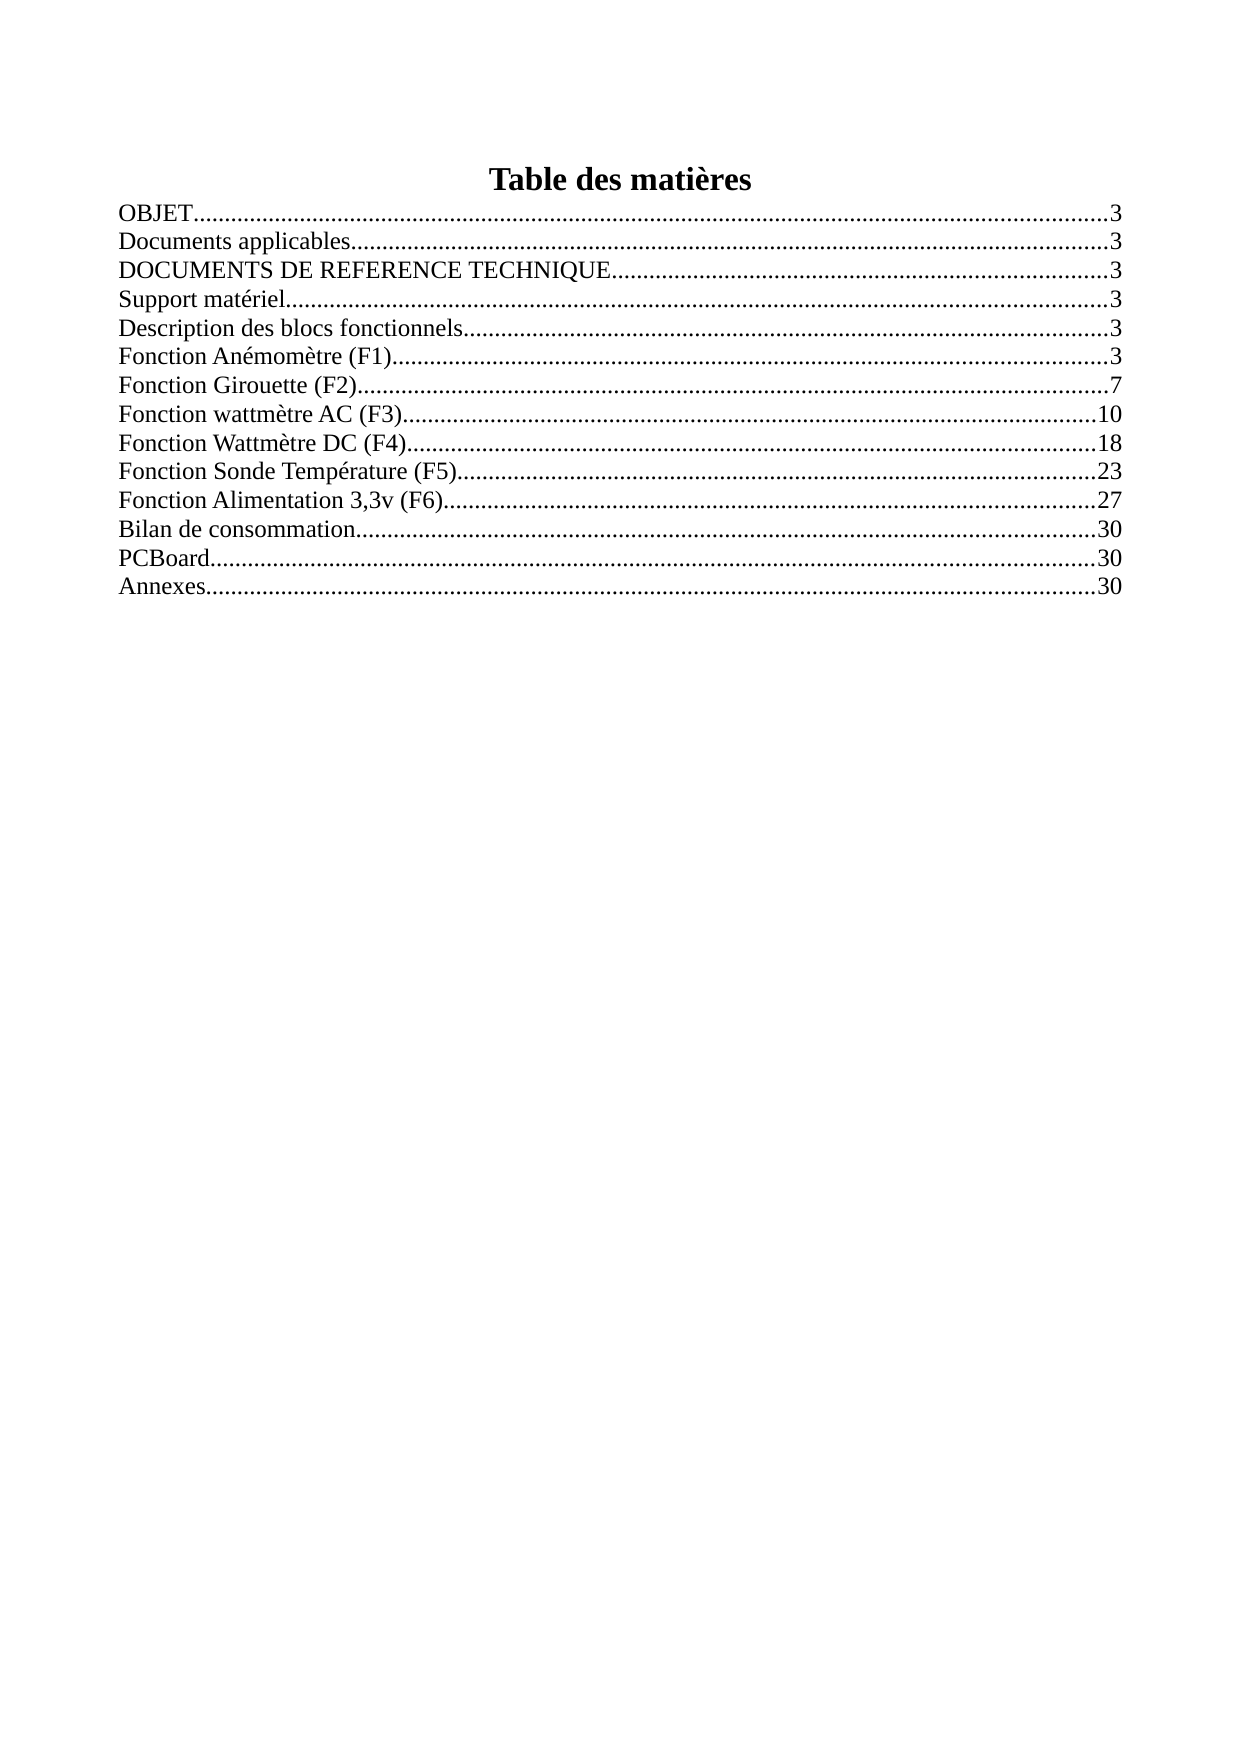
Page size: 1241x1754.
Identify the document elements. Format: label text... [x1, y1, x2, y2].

text Fonction Girouette (F2) 7 [118, 370, 1122, 399]
text Fonction Sonde Température (F5) 23 [118, 456, 1122, 485]
text Support matériel 3 [118, 284, 1122, 313]
text Description des blocs fonctionnels 3 [118, 313, 1122, 341]
text PCBoard 30 [118, 543, 1122, 571]
text Fonction wattmètre AC (F3) 10 [118, 399, 1122, 428]
subtitle Table des matières [118, 159, 1122, 198]
text Fonction Anémomètre (F1) 3 [118, 341, 1122, 370]
text Fonction Wattmètre DC (F4) 18 [118, 428, 1122, 456]
text OBJET 3 [118, 198, 1122, 226]
text Bilan de consommation 30 [118, 514, 1122, 543]
text DOCUMENTS DE REFERENCE TECHNIQUE 3 [118, 255, 1122, 284]
text Fonction Alimentation 3,3v (F6) 27 [118, 485, 1122, 514]
text Annexes 30 [118, 571, 1122, 600]
text Documents applicables 3 [118, 226, 1122, 255]
